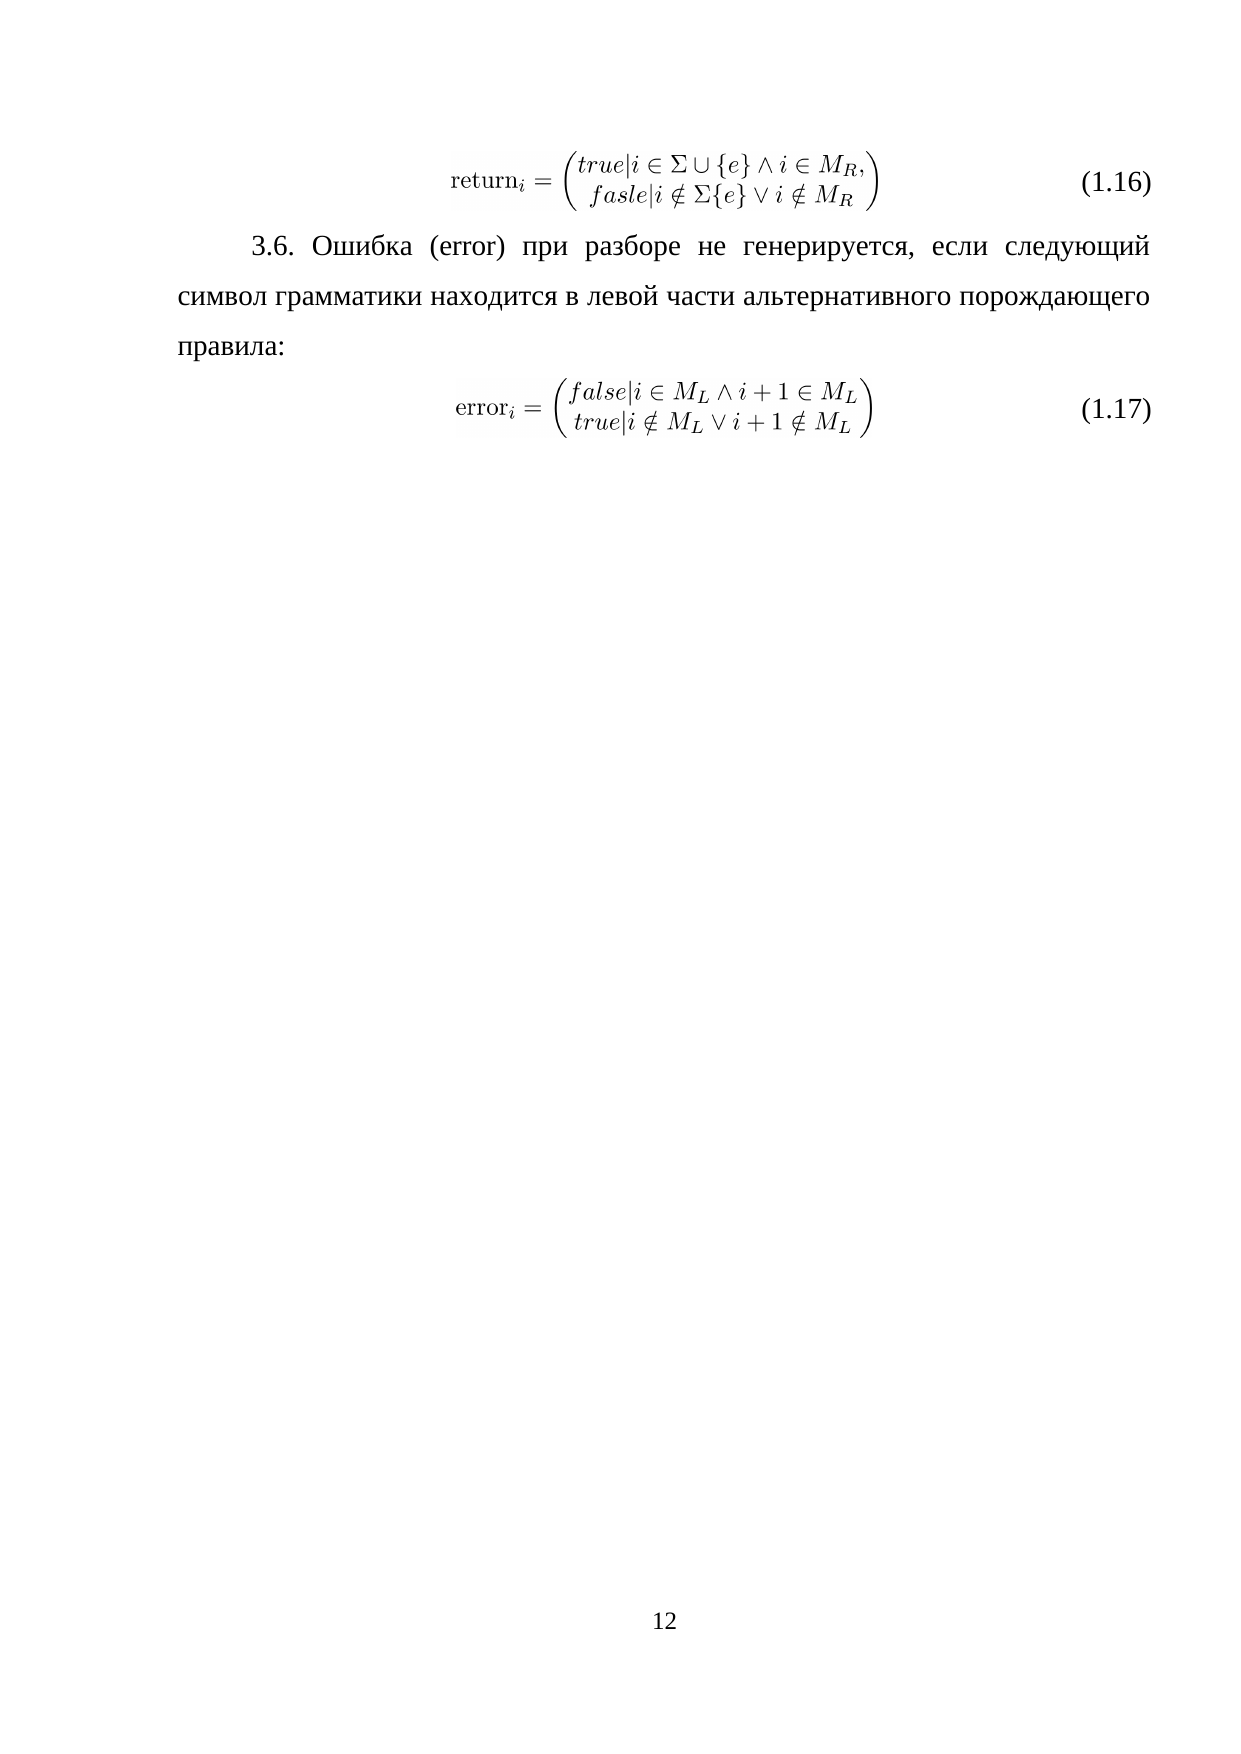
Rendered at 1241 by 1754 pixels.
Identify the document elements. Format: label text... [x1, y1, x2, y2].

text [177, 152, 451, 211]
text (1.17) [872, 379, 1152, 438]
picture [451, 151, 878, 211]
text (1.16) [878, 152, 1152, 211]
text 3.6. Ошибка (error) при разборе не генерируется, если следующий символ грамматики находится в левой части альтернативного порождающего правила: [177, 228, 1152, 362]
picture [456, 378, 872, 438]
text [177, 379, 456, 438]
